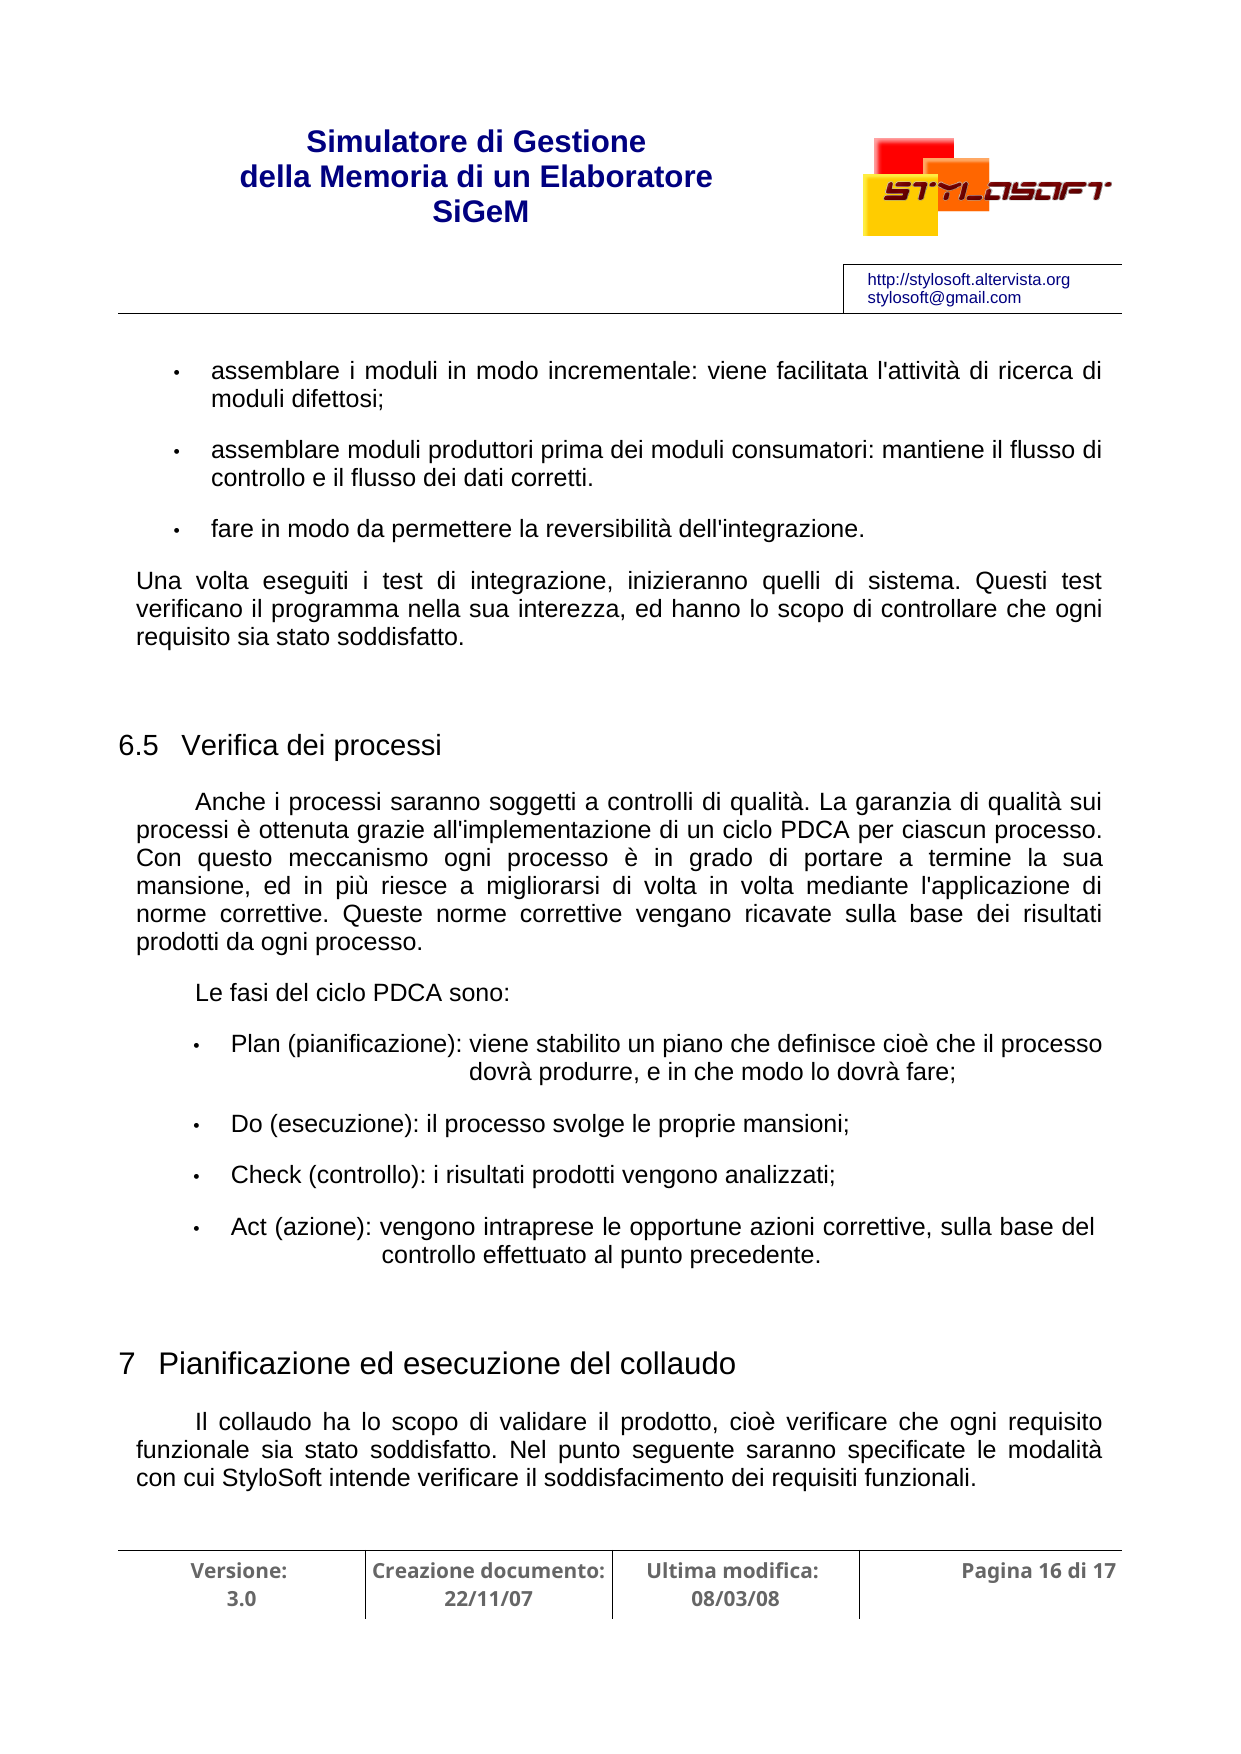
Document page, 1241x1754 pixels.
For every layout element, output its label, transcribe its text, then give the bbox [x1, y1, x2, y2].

subtitle Pianificazione ed esecuzione del collaudo [118, 1346, 1122, 1381]
list Do (esecuzione): il processo svolge le proprie mansioni; [193, 1109, 1104, 1137]
list Check (controllo): i risultati prodotti vengono analizzati; [193, 1161, 1104, 1189]
list assemblare i moduli in modo incrementale: viene facilitata l'attività di ricerca di moduli difettosi; [173, 357, 1104, 412]
list fare in modo da permettere la reversibilità dell'integrazione. [173, 515, 1104, 543]
list Act (azione): vengono intraprese le opportune azioni correttive, sulla base del controllo effettuato al punto precedente. [193, 1212, 1104, 1268]
list Plan (pianificazione): viene stabilito un piano che definisce cioè che il processo dovrà produrre, e in che modo lo dovrà fare; [193, 1030, 1104, 1086]
text Una volta eseguiti i test di integrazione, inizieranno quelli di sistema. Questi test verificano il programma nella sua interezza, ed hanno lo scopo di controllare che ogni requisito sia stato soddisfatto. [136, 567, 1104, 651]
text Anche i processi saranno soggetti a controlli di qualità. La garanzia di qualità sui processi è ottenuta grazie all'implementazione di un ciclo PDCA per ciascun processo. Con questo meccanismo ogni processo è in grado di portare a termine la sua mansione, ed in più riesce a migliorarsi di volta in volta mediante l'applicazione di norme correttive. Queste norme correttive vengano ricavate sulla base dei risultati prodotti da ogni processo. [136, 788, 1104, 955]
text Il collaudo ha lo scopo di validare il prodotto, cioè verificare che ogni requisito funzionale sia stato soddisfatto. Nel punto seguente saranno specificate le modalità con cui StyloSoft intende verificare il soddisfacimento dei requisiti funzionali. [136, 1408, 1104, 1492]
subtitle Verifica dei processi [118, 728, 1122, 761]
text Le fasi del ciclo PDCA sono: [136, 979, 1104, 1007]
picture [848, 123, 1117, 247]
list assemblare moduli produttori prima dei moduli consumatori: mantiene il flusso di controllo e il flusso dei dati corretti. [173, 436, 1104, 492]
